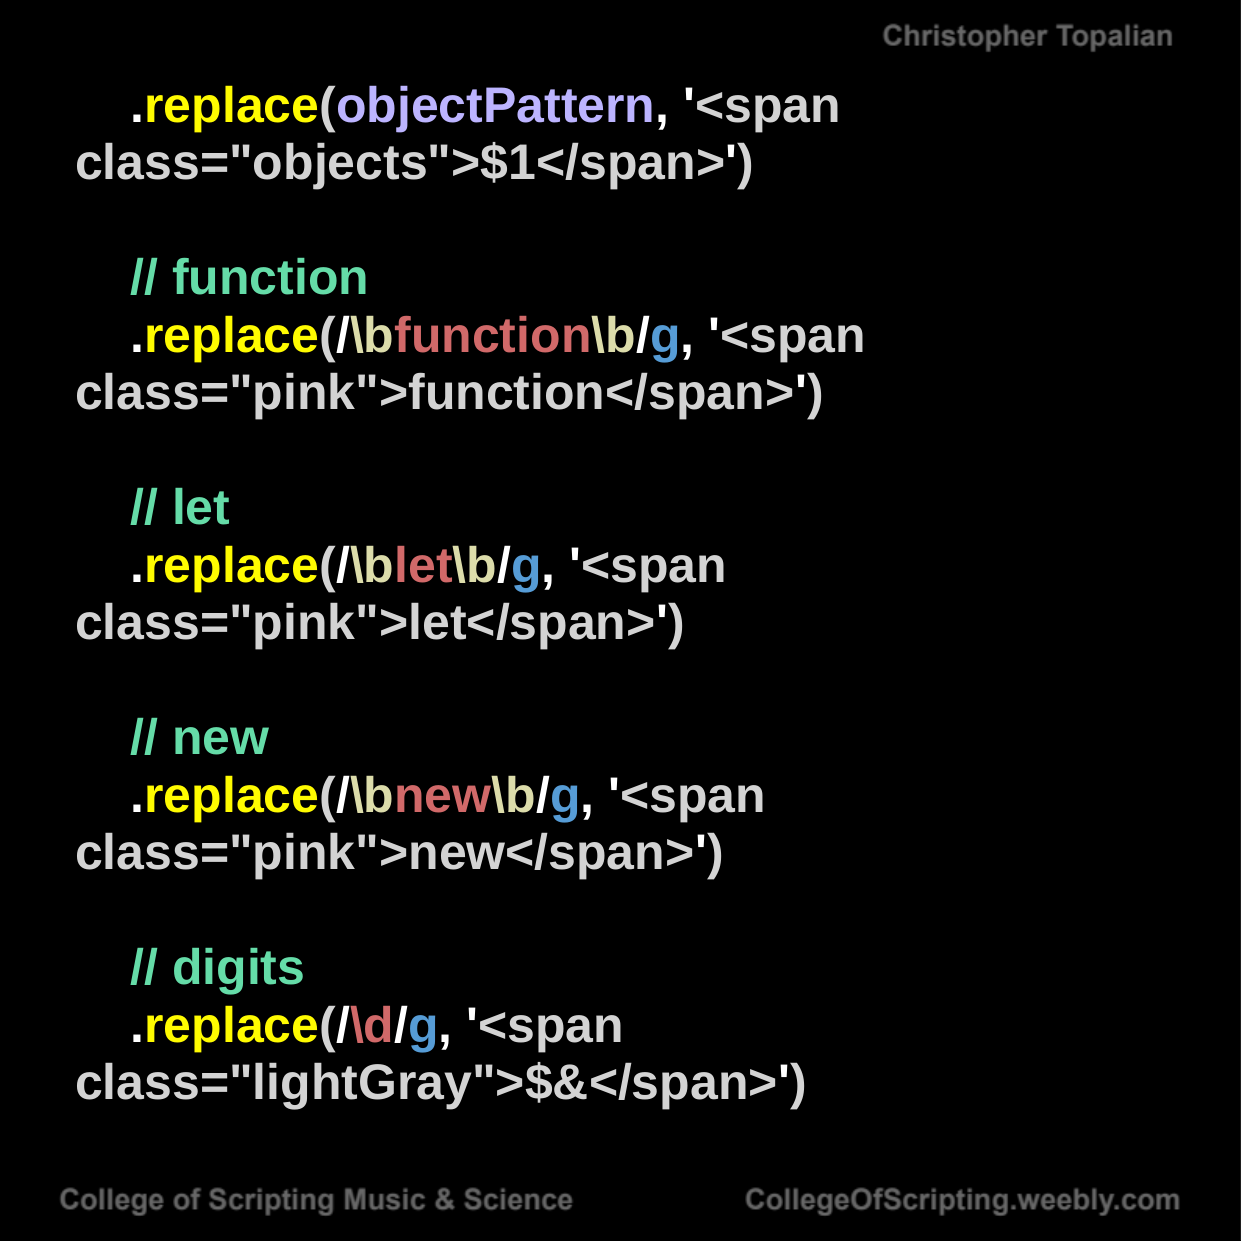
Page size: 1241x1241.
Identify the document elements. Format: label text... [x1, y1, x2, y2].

text .replace(/\bfunction\b/g, '<span class="pink">function</span>') [75, 305, 1166, 420]
text .replace(/\d/g, '<span class="lightGray">$&</span>') [75, 995, 1166, 1110]
text .replace(/\blet\b/g, '<span class="pink">let</span>') [75, 535, 1166, 650]
text // function [75, 247, 1166, 305]
text // let [75, 477, 1166, 535]
text // digits [75, 937, 1166, 995]
text .replace(/\bnew\b/g, '<span class="pink">new</span>') [75, 765, 1166, 880]
text .replace(objectPattern, '<span class="objects">$1</span>') [75, 75, 1166, 190]
text // new [75, 707, 1166, 765]
